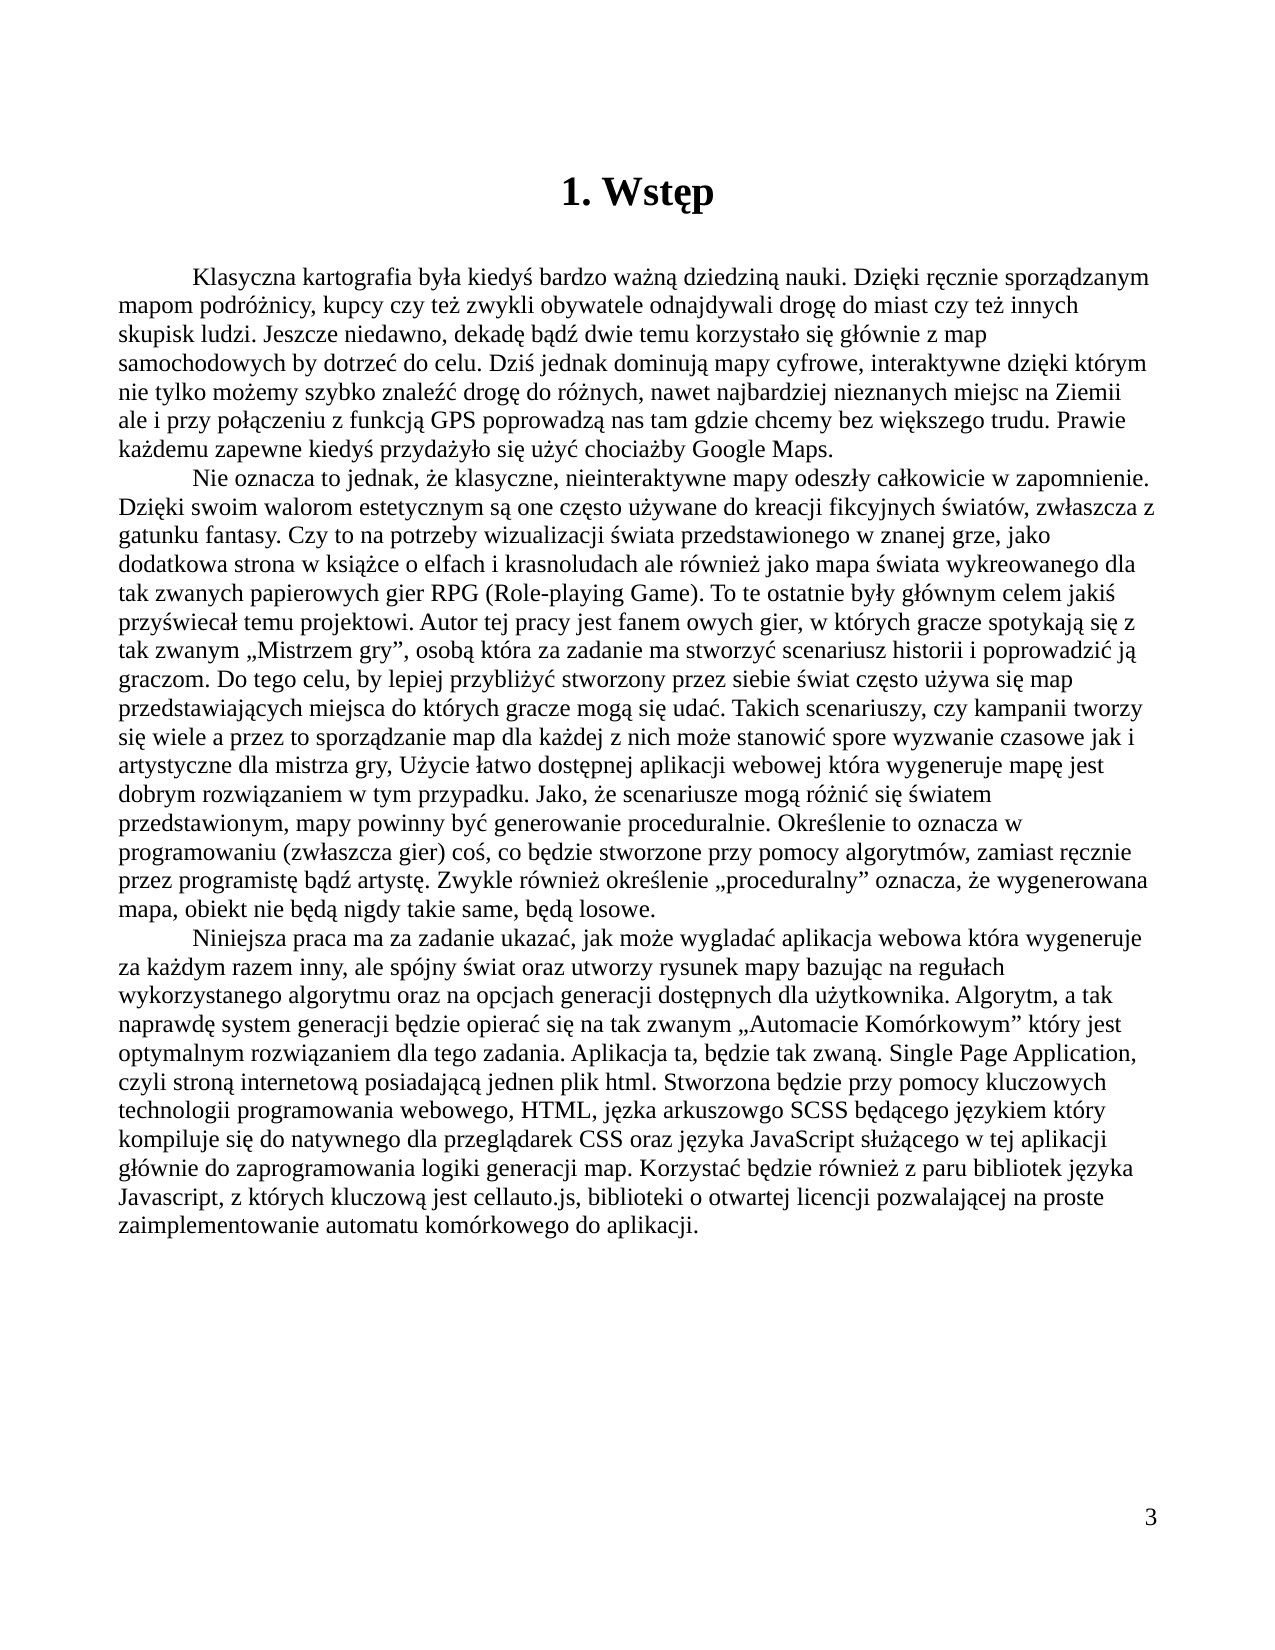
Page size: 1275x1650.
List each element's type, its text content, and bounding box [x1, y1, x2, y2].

text Klasyczna kartografia była kiedyś bardzo ważną dziedziną nauki. Dzięki ręcznie sporządzanym mapom podróżnicy, kupcy czy też zwykli obywatele odnajdywali drogę do miast czy też innych skupisk ludzi. Jeszcze niedawno, dekadę bądź dwie temu korzystało się głównie z map samochodowych by dotrzeć do celu. Dziś jednak dominują mapy cyfrowe, interaktywne dzięki którym nie tylko możemy szybko znaleźć drogę do różnych, nawet najbardziej nieznanych miejsc na Ziemii ale i przy połączeniu z funkcją GPS poprowadzą nas tam gdzie chcemy bez większego trudu. Prawie każdemu zapewne kiedyś przydażyło się użyć chociażby Google Maps. [118, 262, 1157, 463]
text 1. Wstęp [118, 166, 1157, 214]
text Nie oznacza to jednak, że klasyczne, nieinteraktywne mapy odeszły całkowicie w zapomnienie. Dzięki swoim walorom estetycznym są one często używane do kreacji fikcyjnych światów, zwłaszcza z gatunku fantasy. Czy to na potrzeby wizualizacji świata przedstawionego w znanej grze, jako dodatkowa strona w książce o elfach i krasnoludach ale również jako mapa świata wykreowanego dla tak zwanych papierowych gier RPG (Role-playing Game). To te ostatnie były głównym celem jakiś przyświecał temu projektowi. Autor tej pracy jest fanem owych gier, w których gracze spotykają się z tak zwanym „Mistrzem gry”, osobą która za zadanie ma stworzyć scenariusz historii i poprowadzić ją graczom. Do tego celu, by lepiej przybliżyć stworzony przez siebie świat często używa się map przedstawiających miejsca do których gracze mogą się udać. Takich scenariuszy, czy kampanii tworzy się wiele a przez to sporządzanie map dla każdej z nich może stanowić spore wyzwanie czasowe jak i artystyczne dla mistrza gry, Użycie łatwo dostępnej aplikacji webowej która wygeneruje mapę jest dobrym rozwiązaniem w tym przypadku. Jako, że scenariusze mogą różnić się światem przedstawionym, mapy powinny być generowanie proceduralnie. Określenie to oznacza w programowaniu (zwłaszcza gier) coś, co będzie stworzone przy pomocy algorytmów, zamiast ręcznie przez programistę bądź artystę. Zwykle również określenie „proceduralny” oznacza, że wygenerowana mapa, obiekt nie będą nigdy takie same, będą losowe. [118, 463, 1157, 923]
text Niniejsza praca ma za zadanie ukazać, jak może wygladać aplikacja webowa która wygeneruje za każdym razem inny, ale spójny świat oraz utworzy rysunek mapy bazując na regułach wykorzystanego algorytmu oraz na opcjach generacji dostępnych dla użytkownika. Algorytm, a tak naprawdę system generacji będzie opierać się na tak zwanym „Automacie Komórkowym” który jest optymalnym rozwiązaniem dla tego zadania. Aplikacja ta, będzie tak zwaną. Single Page Application, czyli stroną internetową posiadającą jednen plik html. Stworzona będzie przy pomocy kluczowych technologii programowania webowego, HTML, jęzka arkuszowgo SCSS będącego językiem który kompiluje się do natywnego dla przeglądarek CSS oraz języka JavaScript służącego w tej aplikacji głównie do zaprogramowania logiki generacji map. Korzystać będzie również z paru bibliotek języka Javascript, z których kluczową jest cellauto.js, biblioteki o otwartej licencji pozwalającej na proste zaimplementowanie automatu komórkowego do aplikacji. [118, 923, 1157, 1239]
